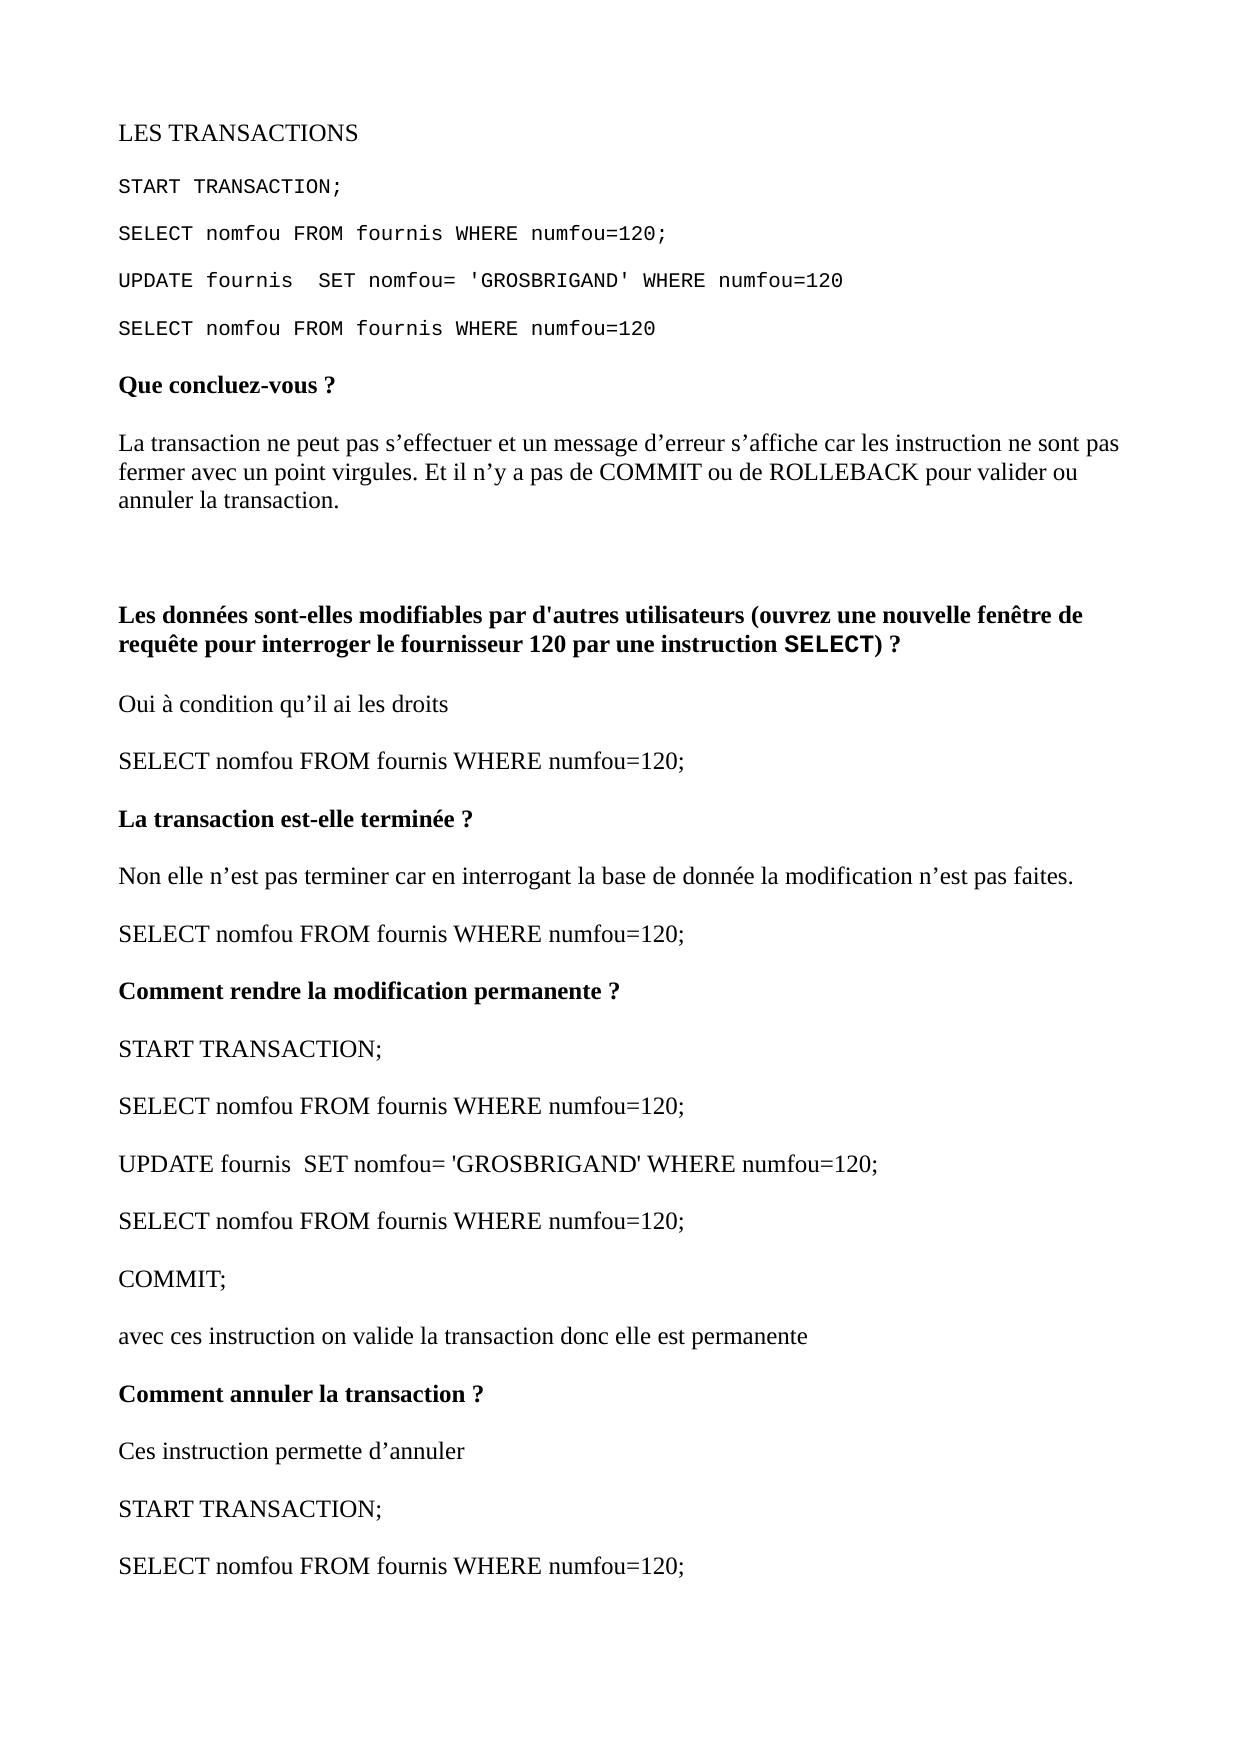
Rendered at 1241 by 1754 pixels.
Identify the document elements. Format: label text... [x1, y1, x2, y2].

text UPDATE fournis SET nomfou= 'GROSBRIGAND' WHERE numfou=120 [118, 270, 1122, 294]
text La transaction ne peut pas s’effectuer et un message d’erreur s’affiche car les instruction ne sont pas fermer avec un point virgules. Et il n’y a pas de COMMIT ou de ROLLEBACK pour valider ou annuler la transaction. [118, 428, 1122, 514]
text UPDATE fournis SET nomfou= 'GROSBRIGAND' WHERE numfou=120; [118, 1149, 1122, 1178]
text Ces instruction permette d’annuler [118, 1436, 1122, 1465]
text START TRANSACTION; [118, 1494, 1122, 1523]
text SELECT nomfou FROM fournis WHERE numfou=120; [118, 1206, 1122, 1235]
text SELECT nomfou FROM fournis WHERE numfou=120 [118, 317, 1122, 341]
text START TRANSACTION; [118, 1034, 1122, 1063]
text Non elle n’est pas terminer car en interrogant la base de donnée la modification n’est pas faites. [118, 861, 1122, 890]
text avec ces instruction on valide la transaction donc elle est permanente [118, 1321, 1122, 1350]
text Comment annuler la transaction ? [118, 1379, 1122, 1408]
text Oui à condition qu’il ai les droits [118, 689, 1122, 718]
text SELECT nomfou FROM fournis WHERE numfou=120; [118, 1091, 1122, 1120]
text START TRANSACTION; [118, 176, 1122, 199]
text Comment rendre la modification permanente ? [118, 976, 1122, 1005]
text SELECT nomfou FROM fournis WHERE numfou=120; [118, 1551, 1122, 1580]
text La transaction est-elle terminée ? [118, 804, 1122, 833]
text LES TRANSACTIONS [118, 118, 1122, 147]
text SELECT nomfou FROM fournis WHERE numfou=120; [118, 746, 1122, 775]
text SELECT nomfou FROM fournis WHERE numfou=120; [118, 223, 1122, 247]
text SELECT nomfou FROM fournis WHERE numfou=120; [118, 919, 1122, 948]
text Que concluez-vous ? [118, 371, 1122, 399]
text COMMIT; [118, 1264, 1122, 1293]
text Les données sont-elles modifiables par d'autres utilisateurs (ouvrez une nouvelle fenêtre de requête pour interroger le fournisseur 120 par une instruction SELECT) ? [118, 601, 1122, 660]
